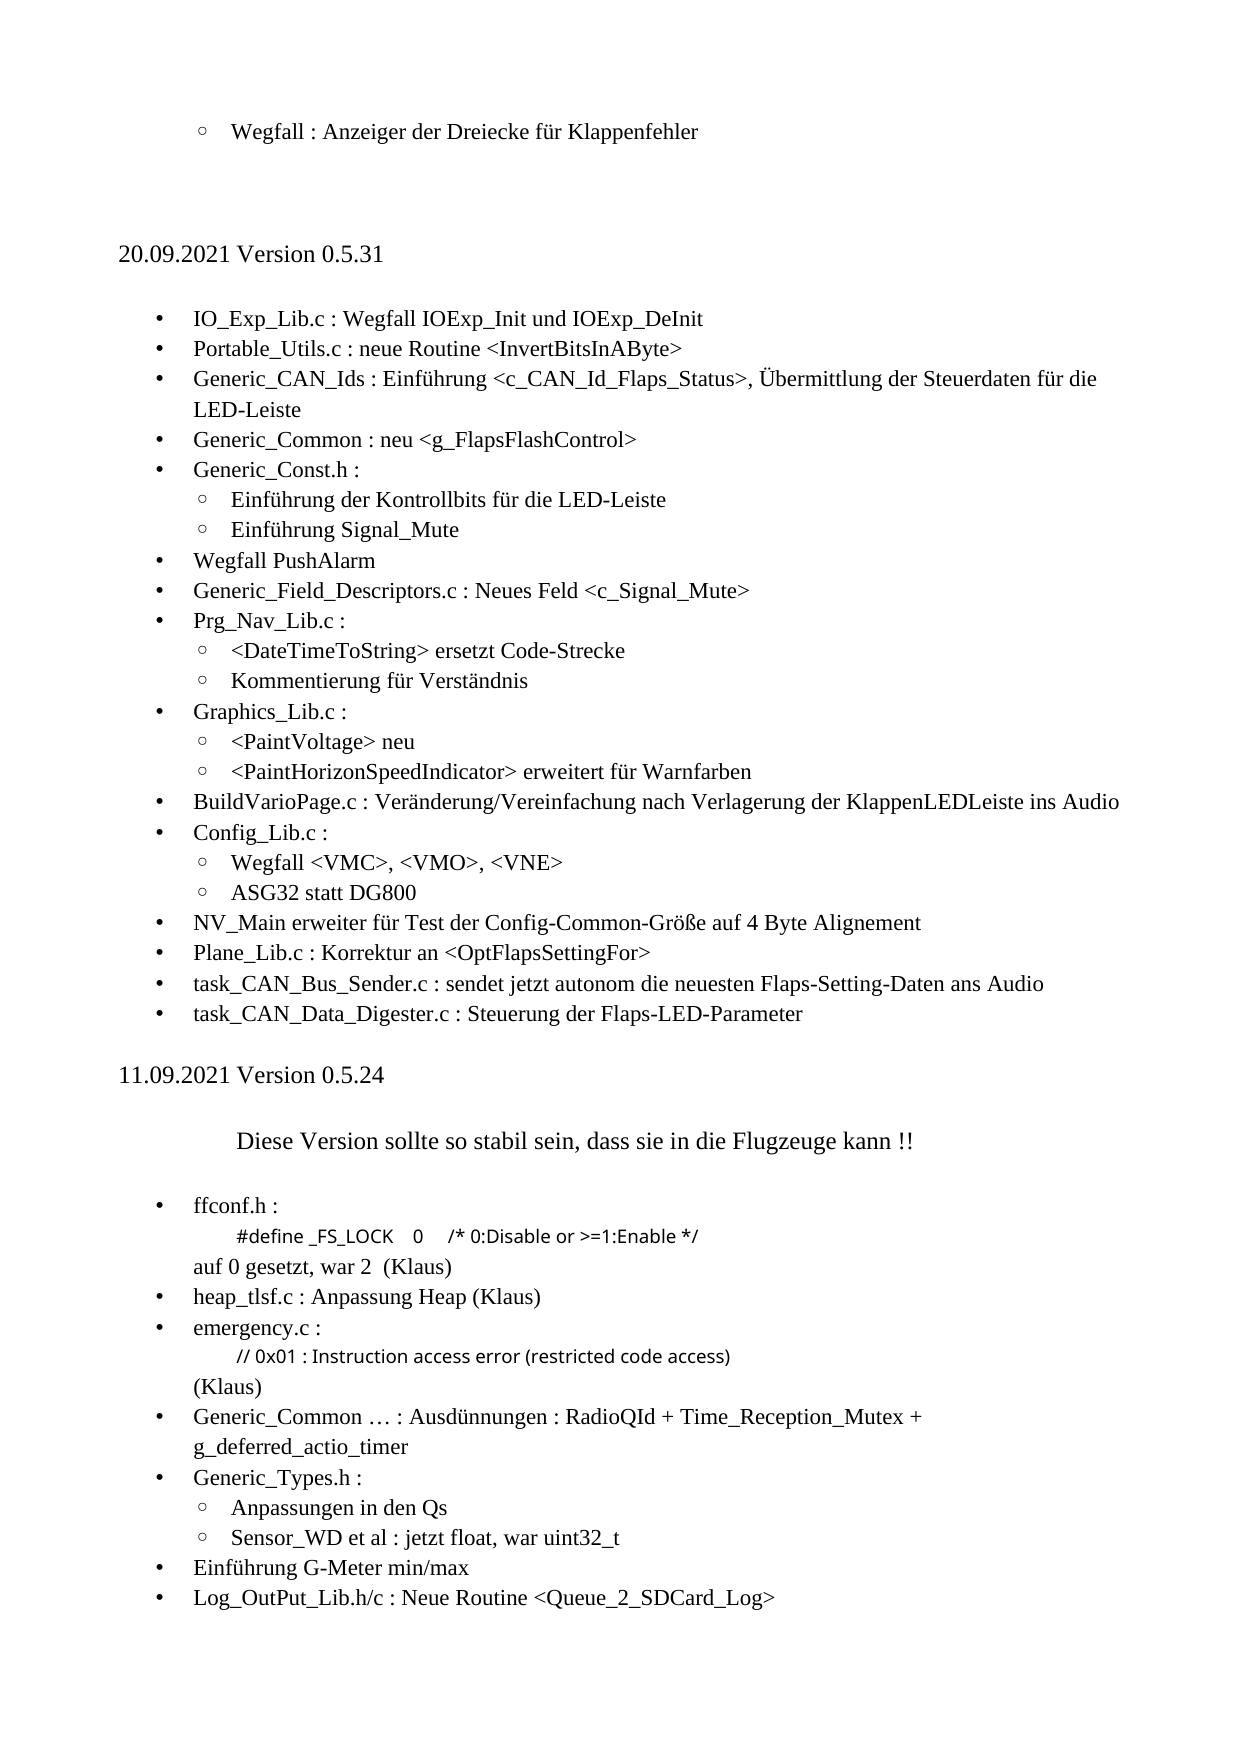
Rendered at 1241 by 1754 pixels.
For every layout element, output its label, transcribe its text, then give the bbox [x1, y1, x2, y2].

list BuildVarioPage.c : Veränderung/Vereinfachung nach Verlagerung der KlappenLEDLeiste ins Audio [156, 788, 1122, 815]
list Prg_Nav_Lib.c : [156, 607, 1122, 633]
list <DateTimeToString> ersetzt Code-Strecke [193, 637, 1122, 664]
list Generic_Const.h : [156, 456, 1122, 482]
list <PaintHorizonSpeedIndicator> erweitert für Warnfarben [193, 758, 1122, 784]
text 20.09.2021 Version 0.5.31 [118, 239, 1122, 268]
list Graphics_Lib.c : [156, 698, 1122, 724]
list Generic_CAN_Ids : Einführung <c_CAN_Id_Flaps_Status>, Übermittlung der Steuerdaten für die LED-Leiste [156, 365, 1122, 422]
list ASG32 statt DG800 [193, 879, 1122, 905]
list Plane_Lib.c : Korrektur an <OptFlapsSettingFor> [156, 939, 1122, 966]
list Sensor_WD et al : jetzt float, war uint32_t [193, 1524, 1122, 1550]
list Anpassungen in den Qs [193, 1494, 1122, 1520]
list Wegfall PushAlarm [156, 547, 1122, 573]
list Wegfall <VMC>, <VMO>, <VNE> [193, 849, 1122, 875]
list Einführung der Kontrollbits für die LED-Leiste [193, 486, 1122, 513]
list Portable_Utils.c : neue Routine <InvertBitsInAByte> [156, 335, 1122, 362]
list <PaintVoltage> neu [193, 728, 1122, 754]
list Generic_Common … : Ausdünnungen : RadioQId + Time_Reception_Mutex + g_deferred_actio_timer [156, 1403, 1122, 1460]
list Log_OutPut_Lib.h/c : Neue Routine <Queue_2_SDCard_Log> [156, 1584, 1122, 1611]
list Generic_Common : neu <g_FlapsFlashControl> [156, 426, 1122, 452]
list Einführung G-Meter min/max [156, 1554, 1122, 1581]
list NV_Main erweiter für Test der Config-Common-Größe auf 4 Byte Alignement [156, 909, 1122, 936]
text Diese Version sollte so stabil sein, dass sie in die Flugzeuge kann !! [236, 1126, 1122, 1188]
list Kommentierung für Verständnis [193, 667, 1122, 694]
list IO_Exp_Lib.c : Wegfall IOExp_Init und IOExp_DeInit [156, 305, 1122, 331]
list Config_Lib.c : [156, 818, 1122, 845]
text 11.09.2021 Version 0.5.24 [118, 1060, 1122, 1089]
list task_CAN_Bus_Sender.c : sendet jetzt autonom die neuesten Flaps-Setting-Daten ans Audio [156, 969, 1122, 996]
list emergency.c : // 0x01 : Instruction access error (restricted code access) (Klaus) [156, 1313, 1122, 1399]
list Einführung Signal_Mute [193, 516, 1122, 543]
list heap_tlsf.c : Anpassung Heap (Klaus) [156, 1283, 1122, 1310]
list Generic_Types.h : [156, 1464, 1122, 1490]
list ffconf.h : #define _FS_LOCK 0 /* 0:Disable or >=1:Enable */ auf 0 gesetzt, war 2 (Klaus) [156, 1192, 1122, 1279]
list task_CAN_Data_Digester.c : Steuerung der Flaps-LED-Parameter [156, 1000, 1122, 1026]
list Generic_Field_Descriptors.c : Neues Feld <c_Signal_Mute> [156, 577, 1122, 603]
list Wegfall : Anzeiger der Dreiecke für Klappenfehler [193, 118, 1122, 144]
